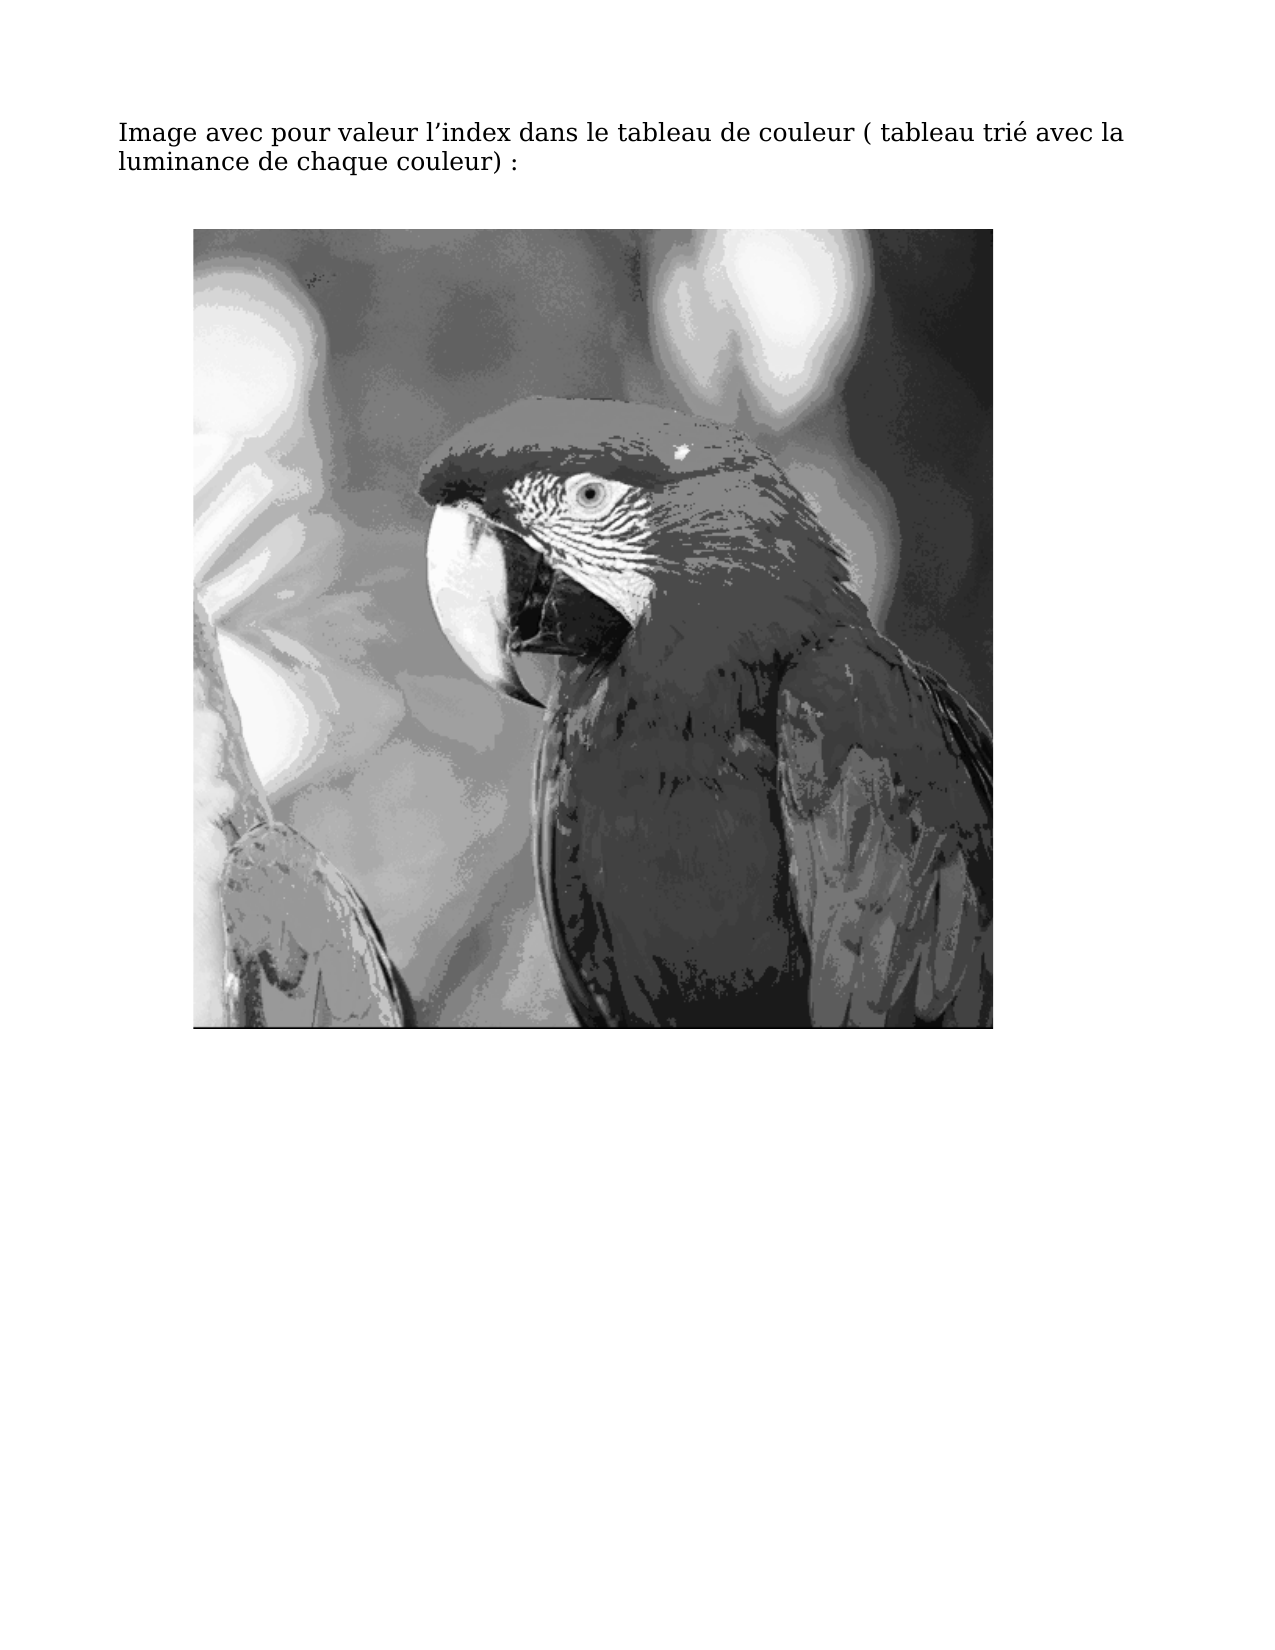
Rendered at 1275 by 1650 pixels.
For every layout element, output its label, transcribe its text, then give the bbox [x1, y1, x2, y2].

text Image avec pour valeur l’index dans le tableau de couleur ( tableau trié avec la luminance de chaque couleur) : [118, 118, 1157, 176]
picture [193, 229, 994, 1029]
